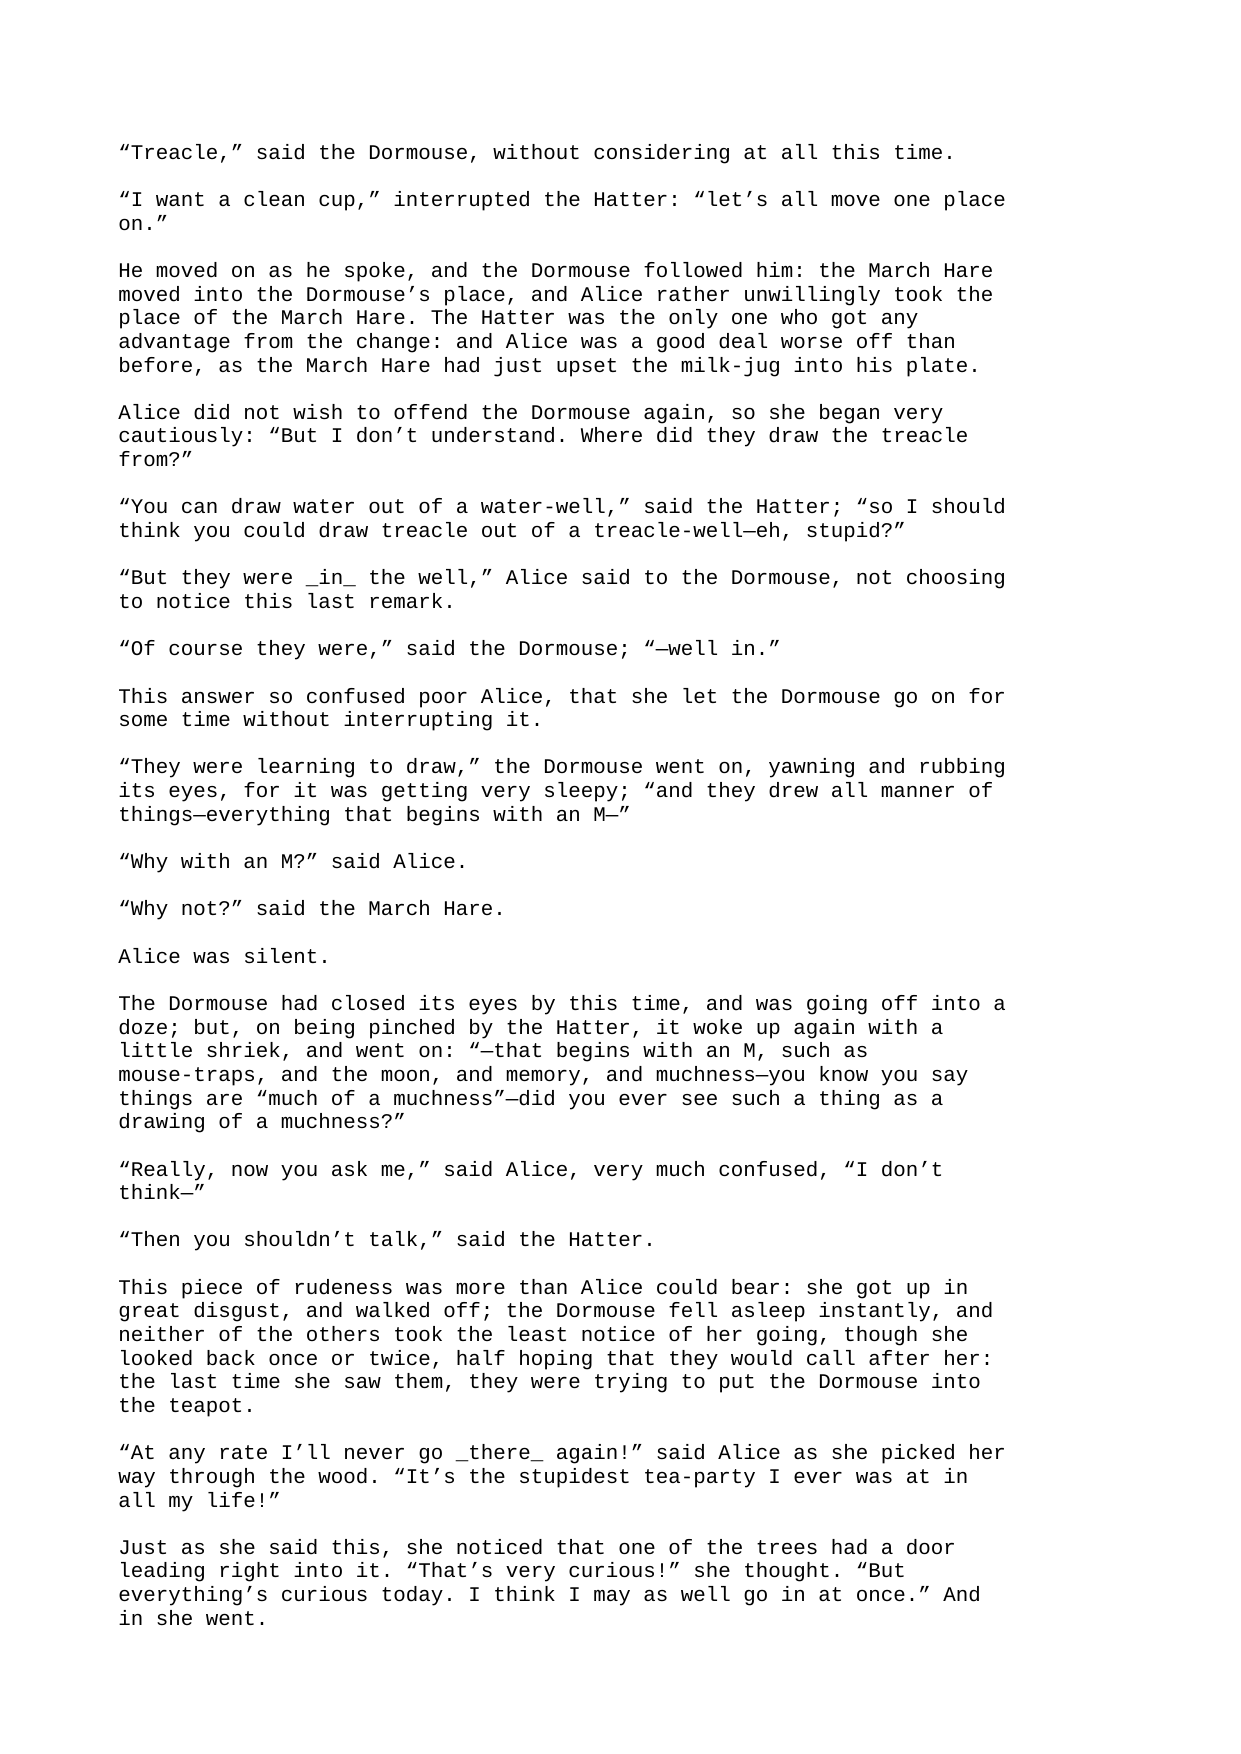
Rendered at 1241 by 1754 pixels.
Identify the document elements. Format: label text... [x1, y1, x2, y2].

text think you could draw treacle out of a treacle-well—eh, stupid?” [118, 520, 1122, 544]
text looked back once or twice, half hoping that they would call after her: [118, 1348, 1122, 1371]
text on.” [118, 213, 1122, 236]
text cautiously: “But I don’t understand. Where did they draw the treacle [118, 426, 1122, 449]
text think—” [118, 1182, 1122, 1206]
text from?” [118, 449, 1122, 473]
text “At any rate I’ll never go _there_ again!” said Alice as she picked her [118, 1442, 1122, 1466]
text things are “much of a muchness”—did you ever see such a thing as a [118, 1088, 1122, 1111]
text place of the March Hare. The Hatter was the only one who got any [118, 307, 1122, 331]
text before, as the March Hare had just upset the milk-jug into his plate. [118, 354, 1122, 378]
text moved into the Dormouse’s place, and Alice rather unwillingly took the [118, 284, 1122, 307]
text great disgust, and walked off; the Dormouse fell asleep instantly, and [118, 1300, 1122, 1324]
text Just as she said this, she noticed that one of the trees had a door [118, 1537, 1122, 1561]
text “I want a clean cup,” interrupted the Hatter: “let’s all move one place [118, 189, 1122, 213]
text drawing of a muchness?” [118, 1111, 1122, 1135]
text mouse-traps, and the moon, and memory, and muchness—you know you say [118, 1064, 1122, 1088]
text Alice did not wish to offend the Dormouse again, so she began very [118, 402, 1122, 426]
text things—everything that begins with an M—” [118, 804, 1122, 827]
text Alice was silent. [118, 946, 1122, 969]
text everything’s curious today. I think I may as well go in at once.” And [118, 1584, 1122, 1608]
text The Dormouse had closed its eyes by this time, and was going off into a [118, 993, 1122, 1017]
text doze; but, on being pinched by the Hatter, it woke up again with a [118, 1017, 1122, 1040]
text “Treacle,” said the Dormouse, without considering at all this time. [118, 142, 1122, 165]
text He moved on as he spoke, and the Dormouse followed him: the March Hare [118, 260, 1122, 284]
text “Why with an M?” said Alice. [118, 851, 1122, 875]
text leading right into it. “That’s very curious!” she thought. “But [118, 1561, 1122, 1584]
text “But they were _in_ the well,” Alice said to the Dormouse, not choosing [118, 567, 1122, 591]
text its eyes, for it was getting very sleepy; “and they drew all manner of [118, 780, 1122, 804]
text “Why not?” said the March Hare. [118, 898, 1122, 922]
text way through the wood. “It’s the stupidest tea-party I ever was at in [118, 1466, 1122, 1489]
text “They were learning to draw,” the Dormouse went on, yawning and rubbing [118, 757, 1122, 780]
text “Of course they were,” said the Dormouse; “—well in.” [118, 638, 1122, 662]
text This piece of rudeness was more than Alice could bear: she got up in [118, 1277, 1122, 1300]
text all my life!” [118, 1489, 1122, 1513]
text This answer so confused poor Alice, that she let the Dormouse go on for [118, 686, 1122, 709]
text the last time she saw them, they were trying to put the Dormouse into [118, 1371, 1122, 1395]
text neither of the others took the least notice of her going, though she [118, 1324, 1122, 1348]
text in she went. [118, 1608, 1122, 1631]
text “You can draw water out of a water-well,” said the Hatter; “so I should [118, 496, 1122, 520]
text “Then you shouldn’t talk,” said the Hatter. [118, 1229, 1122, 1253]
text little shriek, and went on: “—that begins with an M, such as [118, 1040, 1122, 1064]
text to notice this last remark. [118, 591, 1122, 615]
text some time without interrupting it. [118, 709, 1122, 733]
text “Really, now you ask me,” said Alice, very much confused, “I don’t [118, 1158, 1122, 1182]
text advantage from the change: and Alice was a good deal worse off than [118, 331, 1122, 354]
text the teapot. [118, 1395, 1122, 1419]
